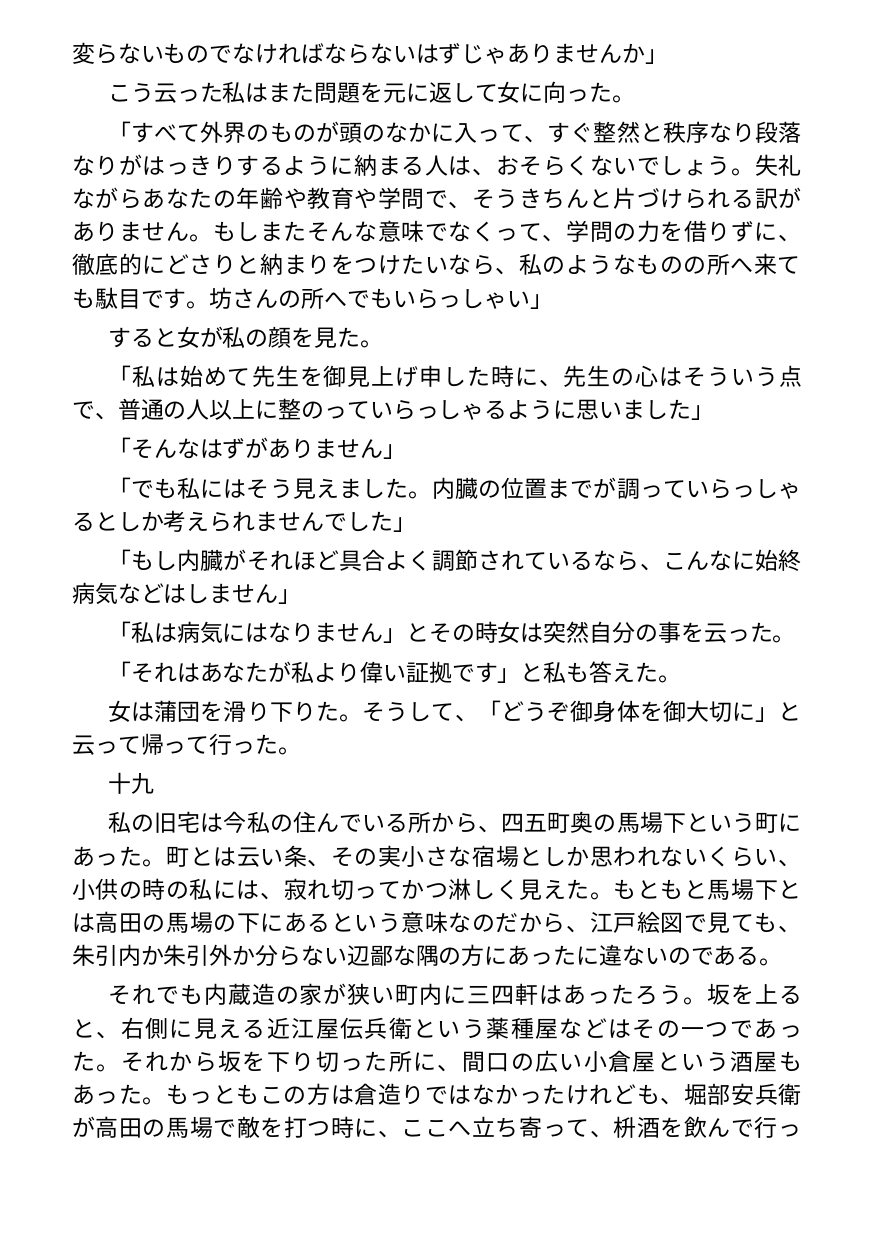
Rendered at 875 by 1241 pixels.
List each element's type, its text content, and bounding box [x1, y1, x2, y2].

text 十九 [72, 766, 802, 799]
text 「そんなはずがありません」 [72, 431, 802, 464]
text 変らないものでなければならないはずじゃありませんか」 [72, 36, 802, 69]
text 「私は始めて先生を御見上げ申した時に、先生の心はそういう点で、普通の人以上に整のっていらっしゃるように思いました」 [72, 359, 802, 425]
text 私の旧宅は今私の住んでいる所から、四五町奥の馬場下という町にあった。町とは云い条、その実小さな宿場としか思われないくらい、小供の時の私には、寂れ切ってかつ淋しく見えた。もともと馬場下とは高田の馬場の下にあるという意味なのだから、江戸絵図で見ても、朱引内か朱引外か分らない辺鄙な隅の方にあったに違ないのである。 [72, 805, 802, 971]
text 女は蒲団を滑り下りた。そうして、「どうぞ御身体を御大切に」と云って帰って行った。 [72, 693, 802, 760]
text すると女が私の顔を見た。 [72, 320, 802, 353]
text 「もし内臓がそれほど具合よく調節されているなら、こんなに始終病気などはしません」 [72, 543, 802, 609]
text 「私は病気にはなりません」とその時女は突然自分の事を云った。 [72, 615, 802, 648]
text 「でも私にはそう見えました。内臓の位置までが調っていらっしゃるとしか考えられませんでした」 [72, 470, 802, 537]
text それでも内蔵造の家が狭い町内に三四軒はあったろう。坂を上ると、右側に見える近江屋伝兵衛という薬種屋などはその一つであった。それから坂を下り切った所に、間口の広い小倉屋という酒屋もあった。もっともこの方は倉造りではなかったけれども、堀部安兵衛が高田の馬場で敵を打つ時に、ここへ立ち寄って、枡酒を飲んで行っ [72, 977, 802, 1143]
text 「それはあなたが私より偉い証拠です」と私も答えた。 [72, 654, 802, 688]
text こう云った私はまた問題を元に返して女に向った。 [72, 75, 802, 108]
text 「すべて外界のものが頭のなかに入って、すぐ整然と秩序なり段落なりがはっきりするように納まる人は、おそらくないでしょう。失礼ながらあなたの年齢や教育や学問で、そうきちんと片づけられる訳がありません。もしまたそんな意味でなくって、学問の力を借りずに、徹底的にどさりと納まりをつけたいなら、私のようなものの所へ来ても駄目です。坊さんの所へでもいらっしゃい」 [72, 114, 802, 314]
